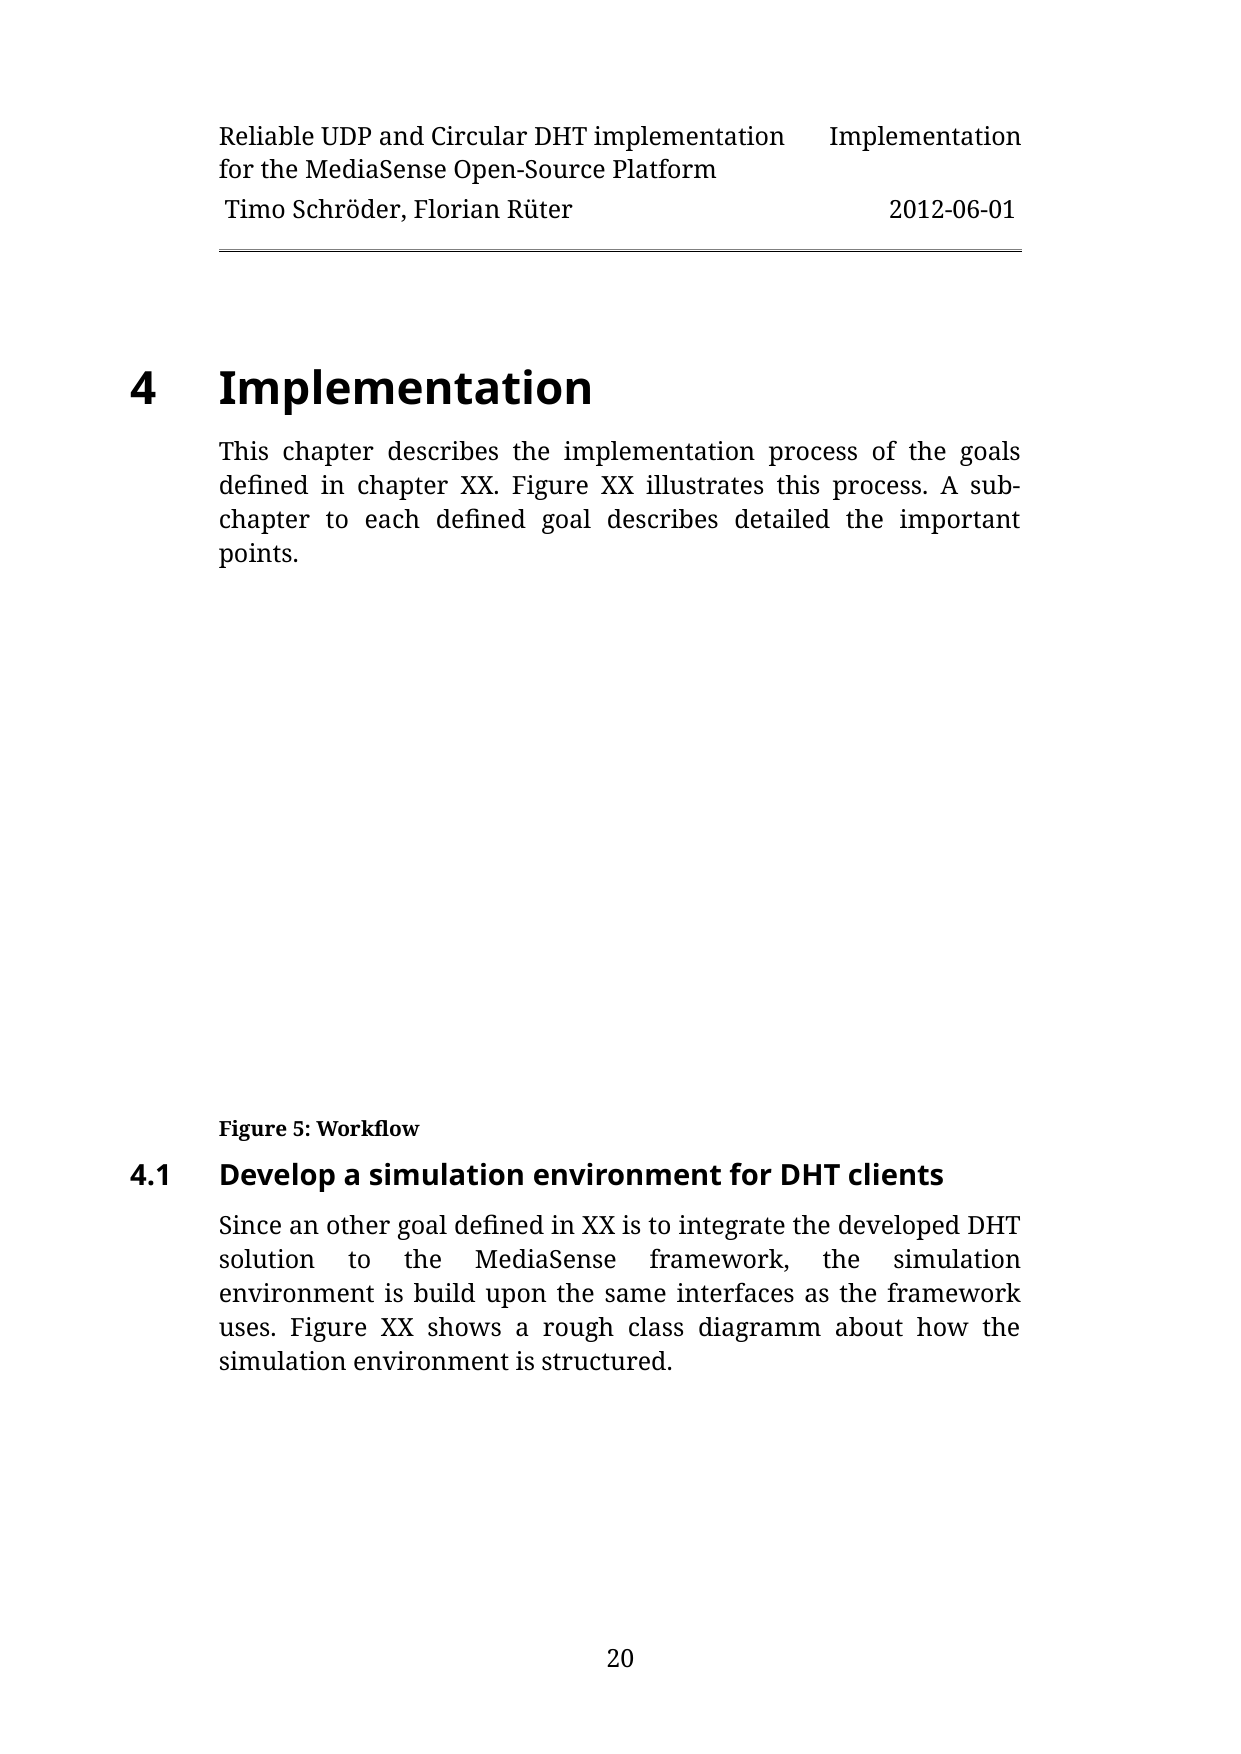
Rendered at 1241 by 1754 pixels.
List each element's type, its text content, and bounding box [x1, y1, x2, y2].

subtitle Implementation [130, 356, 1022, 418]
text This chapter describes the implementation process of the goals defined in chapter XX. Figure XX illustrates this process. A sub-chapter to each defined goal describes detailed the important points. [218, 433, 1022, 570]
text Figure 5: Workflow [218, 607, 1020, 1142]
subtitle Develop a simulation environment for DHT clients [130, 1154, 1022, 1194]
text Since an other goal defined in XX is to integrate the developed DHT solution to the MediaSense framework, the simulation environment is build upon the same interfaces as the framework uses. Figure XX shows a rough class diagramm about how the simulation environment is structured. [218, 1207, 1022, 1378]
